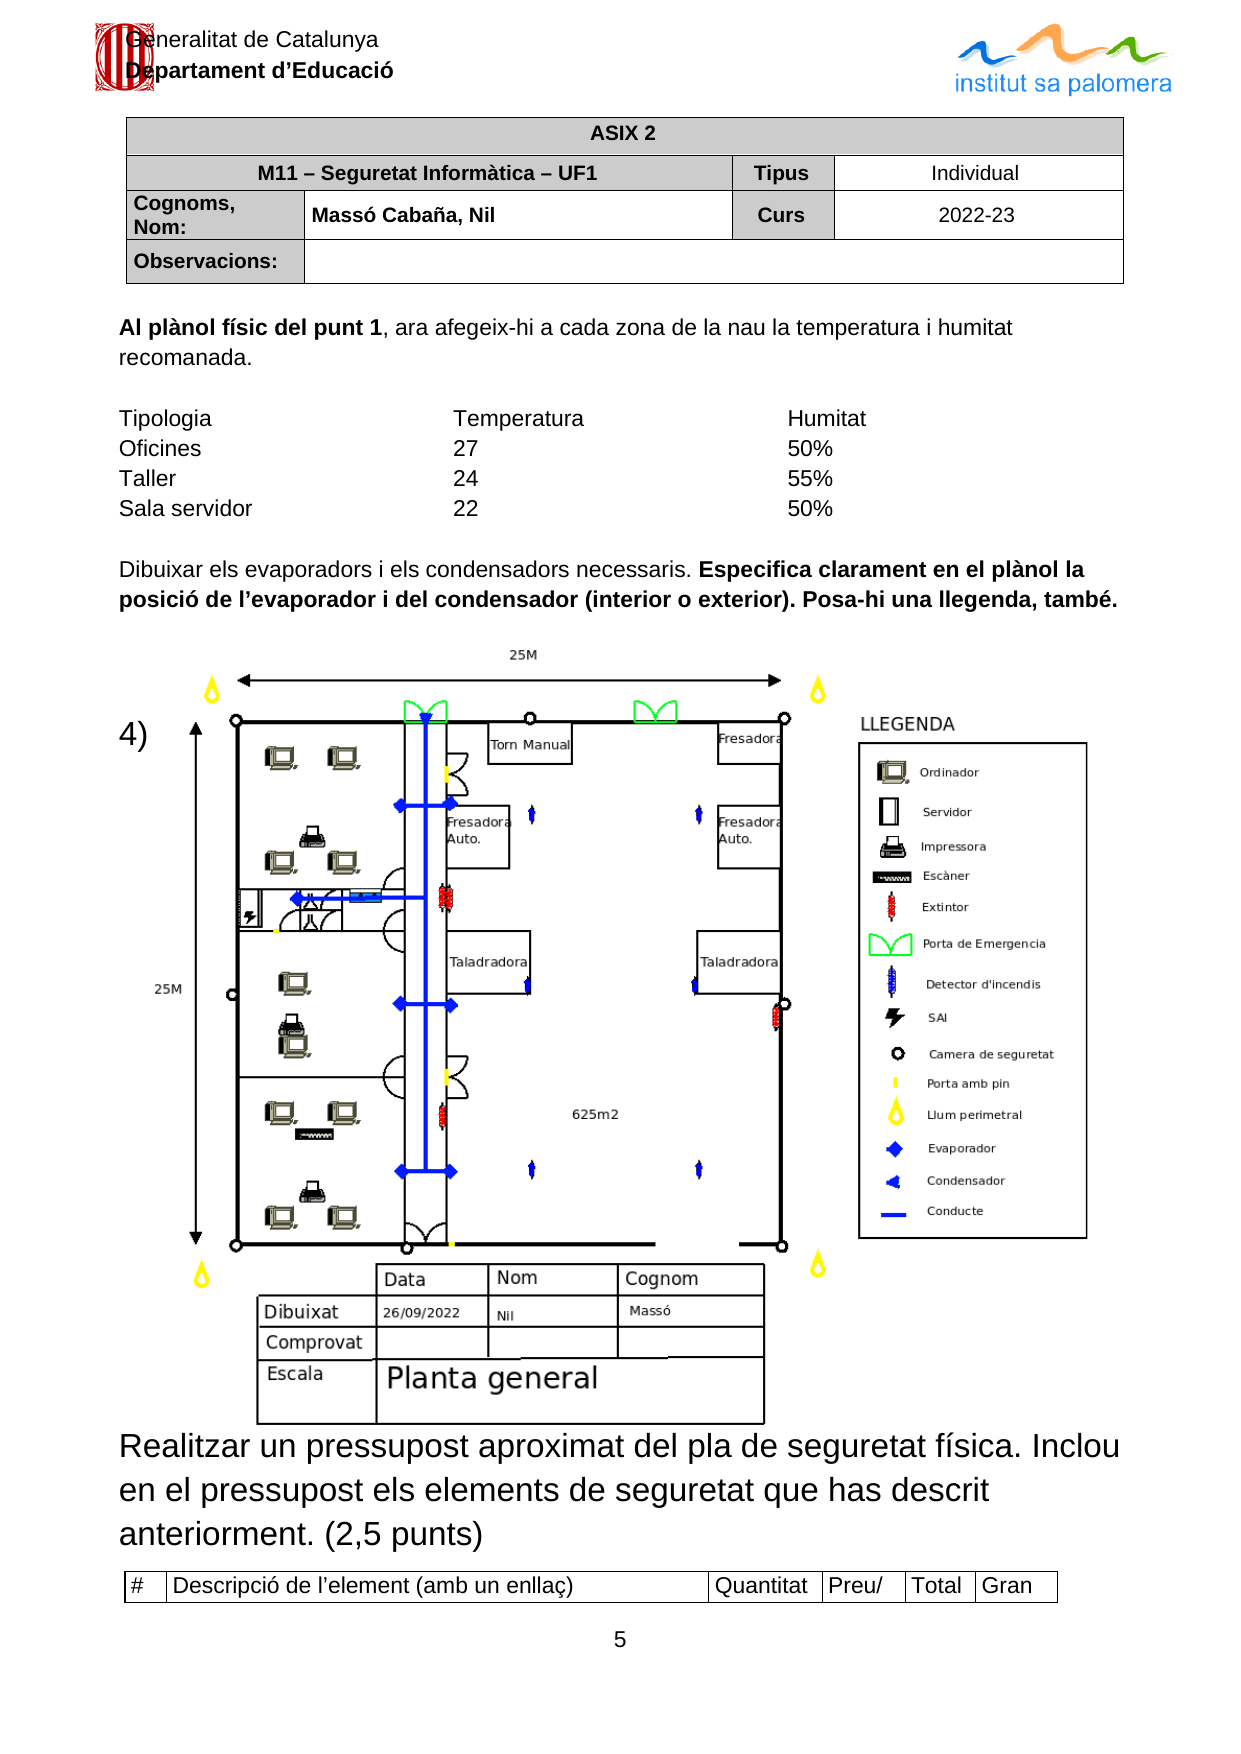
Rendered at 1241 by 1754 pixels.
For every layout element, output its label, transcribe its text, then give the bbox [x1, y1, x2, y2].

table_header Temperatura [453, 405, 787, 435]
table_header # [126, 1572, 166, 1602]
table_cell 24 [453, 465, 787, 495]
table_header Preu/ [823, 1572, 905, 1602]
picture [948, 21, 1177, 100]
subtitle 4) Realitzar un pressupost aproximat del pla de seguretat física. Inclou en el pressupost els elements de seguretat que has descrit anteriorment. (2,5 punts) [119, 714, 1121, 1553]
table_cell 27 [453, 435, 787, 465]
text Dibuixar els evaporadors i els condensadors necessaris. Especifica clarament en el plànol la posició de l’evaporador i del condensador (interior o exterior). Posa-hi una llegenda, també. [119, 556, 1121, 612]
table_header Gran [976, 1572, 1057, 1602]
table_header Tipologia [119, 405, 453, 435]
table_header Descripció de l’element (amb un enllaç) [167, 1572, 708, 1602]
table_cell Oficines [119, 435, 453, 465]
table_cell Sala servidor [119, 495, 453, 525]
table_cell 50% [787, 495, 1121, 525]
table_cell Taller [119, 465, 453, 495]
table_header Total [906, 1572, 975, 1602]
table_header Humitat [787, 405, 1121, 435]
table_cell 50% [787, 435, 1121, 465]
table_cell 22 [453, 495, 787, 525]
picture [153, 646, 1088, 1426]
picture [93, 21, 155, 93]
table_cell 55% [787, 465, 1121, 495]
table_header Quantitat [709, 1572, 822, 1602]
text Al plànol físic del punt 1, ara afegeix-hi a cada zona de la nau la temperatura i humitat recomanada. [119, 314, 1121, 370]
